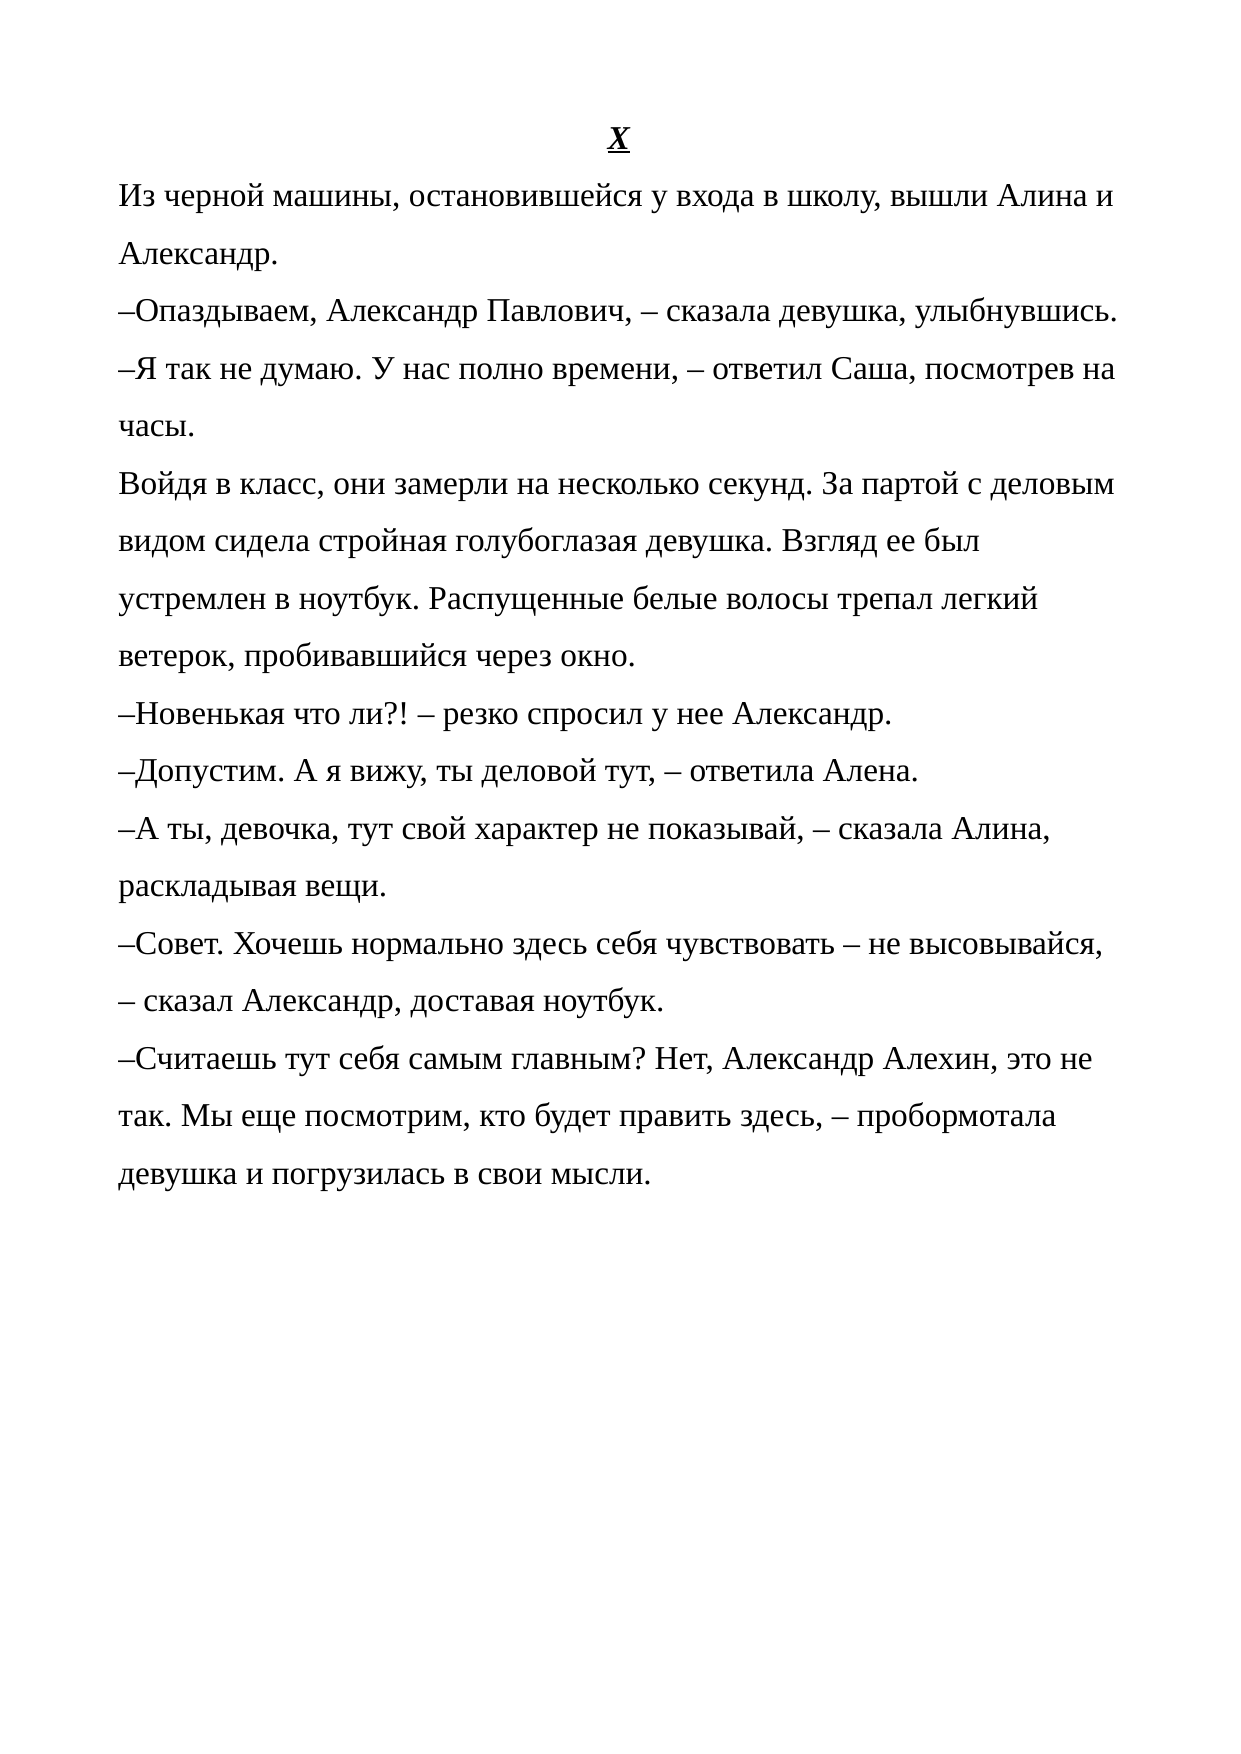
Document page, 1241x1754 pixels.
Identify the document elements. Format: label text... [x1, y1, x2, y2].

text –Допустим. А я вижу, ты деловой тут, – ответила Алена. [118, 751, 1122, 789]
text –Новенькая что ли?! – резко спросил у нее Александр. [118, 693, 1122, 731]
text –А ты, девочка, тут свой характер не показывай, – сказала Алина, раскладывая вещи. [118, 808, 1122, 904]
text Войдя в класс, они замерли на несколько секунд. За партой с деловым видом сидела стройная голубоглазая девушка. Взгляд ее был устремлен в ноутбук. Распущенные белые волосы трепал легкий ветерок, пробивавшийся через окно. [118, 463, 1122, 674]
text –Совет. Хочешь нормально здесь себя чувствовать – не высовывайся, – сказал Александр, доставая ноутбук. [118, 923, 1122, 1019]
text –Я так не думаю. У нас полно времени, – ответил Саша, посмотрев на часы. [118, 348, 1122, 444]
text Из черной машины, остановившейся у входа в школу, вышли Алина и Александр. [118, 176, 1122, 271]
text X [118, 118, 1122, 156]
text –Считаешь тут себя самым главным? Нет, Александр Алехин, это не так. Мы еще посмотрим, кто будет править здесь, – пробормотала девушка и погрузилась в свои мысли. [118, 1038, 1122, 1191]
text –Опаздываем, Александр Павлович, – сказала девушка, улыбнувшись. [118, 291, 1122, 329]
